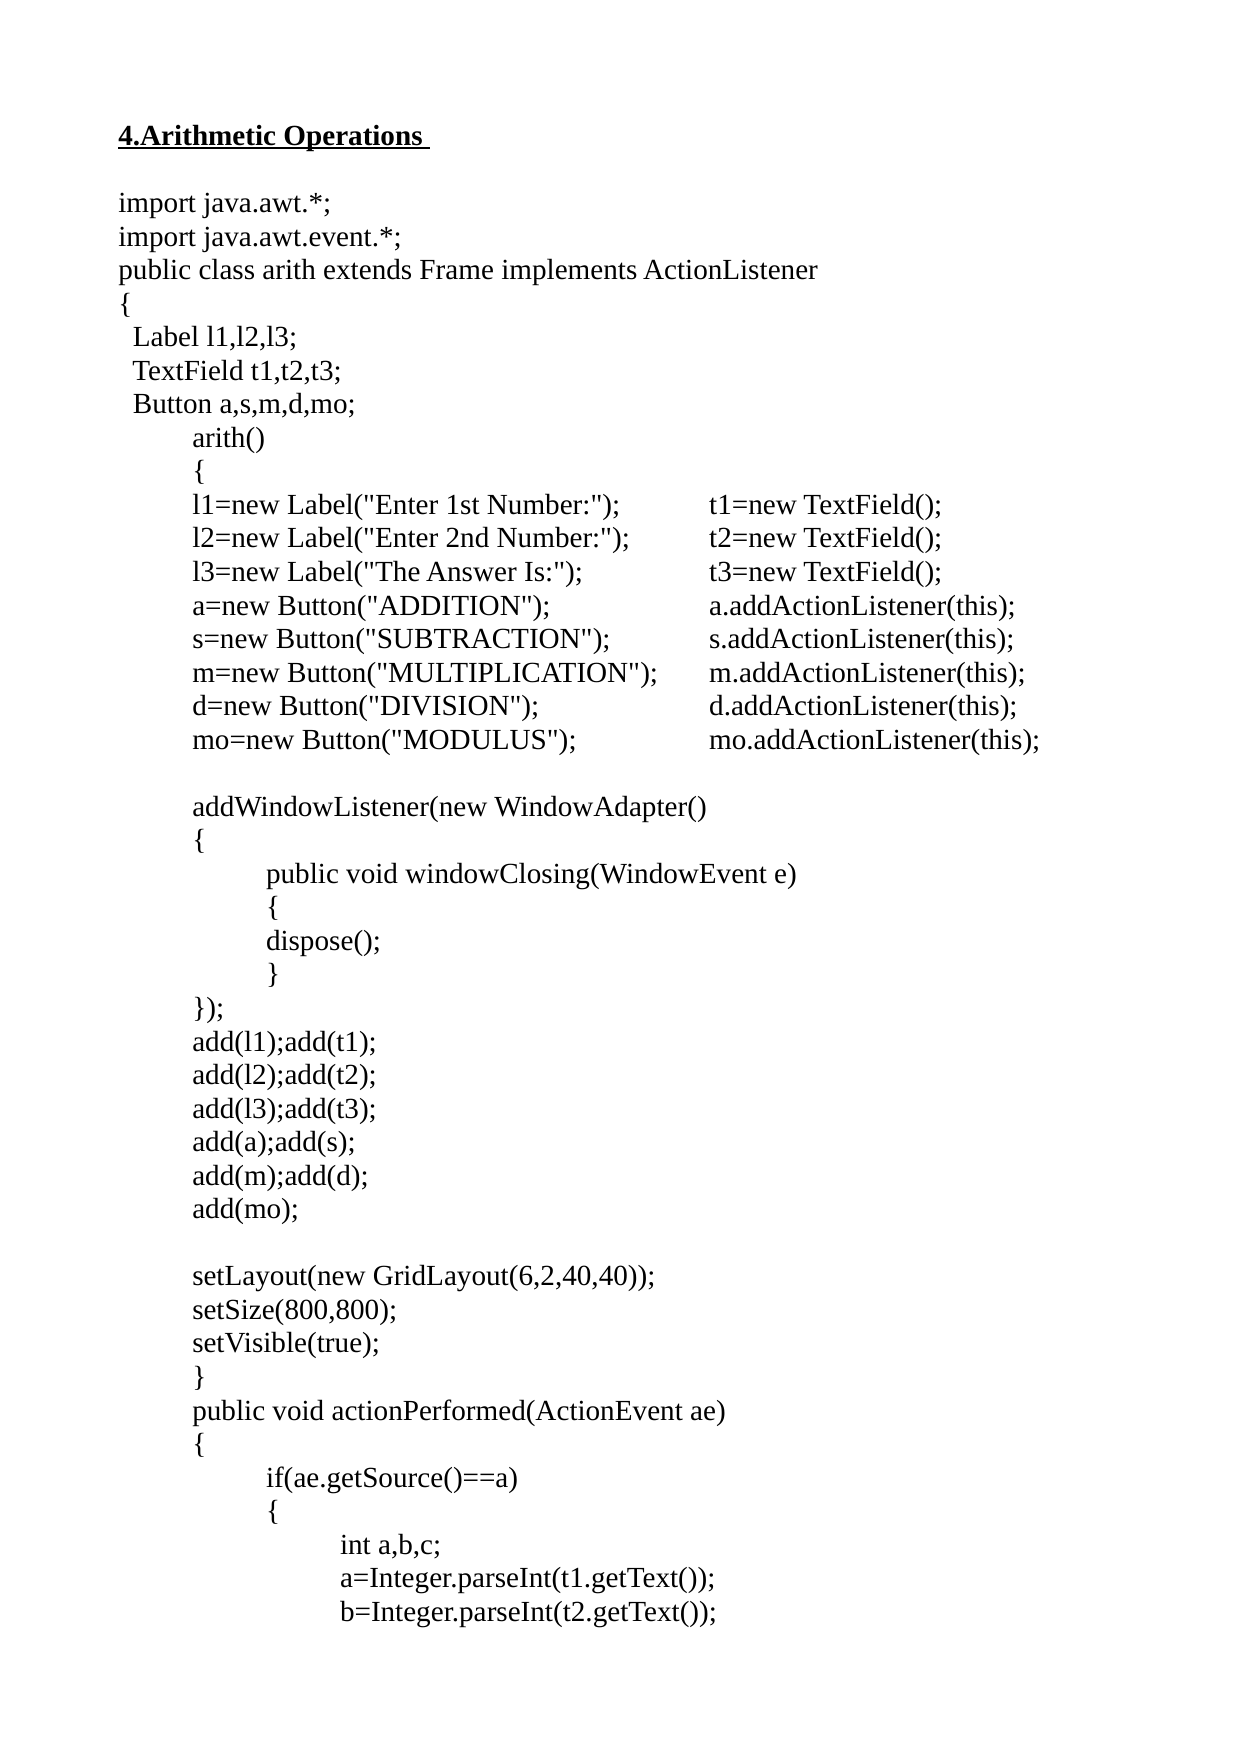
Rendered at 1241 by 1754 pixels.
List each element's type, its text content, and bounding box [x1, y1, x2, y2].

text l3=new Label("The Answer Is:"); t3=new TextField(); [118, 554, 1122, 588]
text { [118, 1426, 1122, 1460]
text Button a,s,m,d,mo; [118, 386, 1122, 420]
text if(ae.getSource()==a) [118, 1460, 1122, 1493]
text mo=new Button("MODULUS"); mo.addActionListener(this); [118, 722, 1122, 755]
text d=new Button("DIVISION"); d.addActionListener(this); [118, 688, 1122, 722]
text l2=new Label("Enter 2nd Number:"); t2=new TextField(); [118, 521, 1122, 554]
text add(a);add(s); [118, 1124, 1122, 1158]
text import java.awt.*; [118, 185, 1122, 219]
text TextField t1,t2,t3; [118, 353, 1122, 386]
text { [118, 453, 1122, 487]
text } [118, 957, 1122, 990]
text b=Integer.parseInt(t2.getText()); [118, 1594, 1122, 1627]
text m=new Button("MULTIPLICATION"); m.addActionListener(this); [118, 655, 1122, 688]
text public void windowClosing(WindowEvent e) [118, 856, 1122, 889]
text }); [118, 990, 1122, 1024]
text dispose(); [118, 923, 1122, 957]
text int a,b,c; [118, 1527, 1122, 1560]
text setLayout(new GridLayout(6,2,40,40)); [118, 1258, 1122, 1292]
text setVisible(true); [118, 1326, 1122, 1359]
text add(l3);add(t3); [118, 1091, 1122, 1124]
text import java.awt.event.*; [118, 219, 1122, 252]
text add(l2);add(t2); [118, 1057, 1122, 1091]
text { [118, 1493, 1122, 1527]
text 4.Arithmetic Operations [118, 118, 1122, 152]
text public void actionPerformed(ActionEvent ae) [118, 1393, 1122, 1426]
text add(m);add(d); [118, 1158, 1122, 1191]
text } [118, 1359, 1122, 1393]
text addWindowListener(new WindowAdapter() [118, 789, 1122, 822]
text { [118, 286, 1122, 319]
text { [118, 822, 1122, 856]
text add(l1);add(t1); [118, 1024, 1122, 1057]
text a=Integer.parseInt(t1.getText()); [118, 1560, 1122, 1594]
text arith() [118, 420, 1122, 453]
text Label l1,l2,l3; [118, 319, 1122, 353]
text a=new Button("ADDITION"); a.addActionListener(this); [118, 588, 1122, 621]
text public class arith extends Frame implements ActionListener [118, 252, 1122, 286]
text s=new Button("SUBTRACTION"); s.addActionListener(this); [118, 621, 1122, 655]
text setSize(800,800); [118, 1292, 1122, 1326]
text l1=new Label("Enter 1st Number:"); t1=new TextField(); [118, 487, 1122, 521]
text add(mo); [118, 1191, 1122, 1225]
text { [118, 889, 1122, 923]
